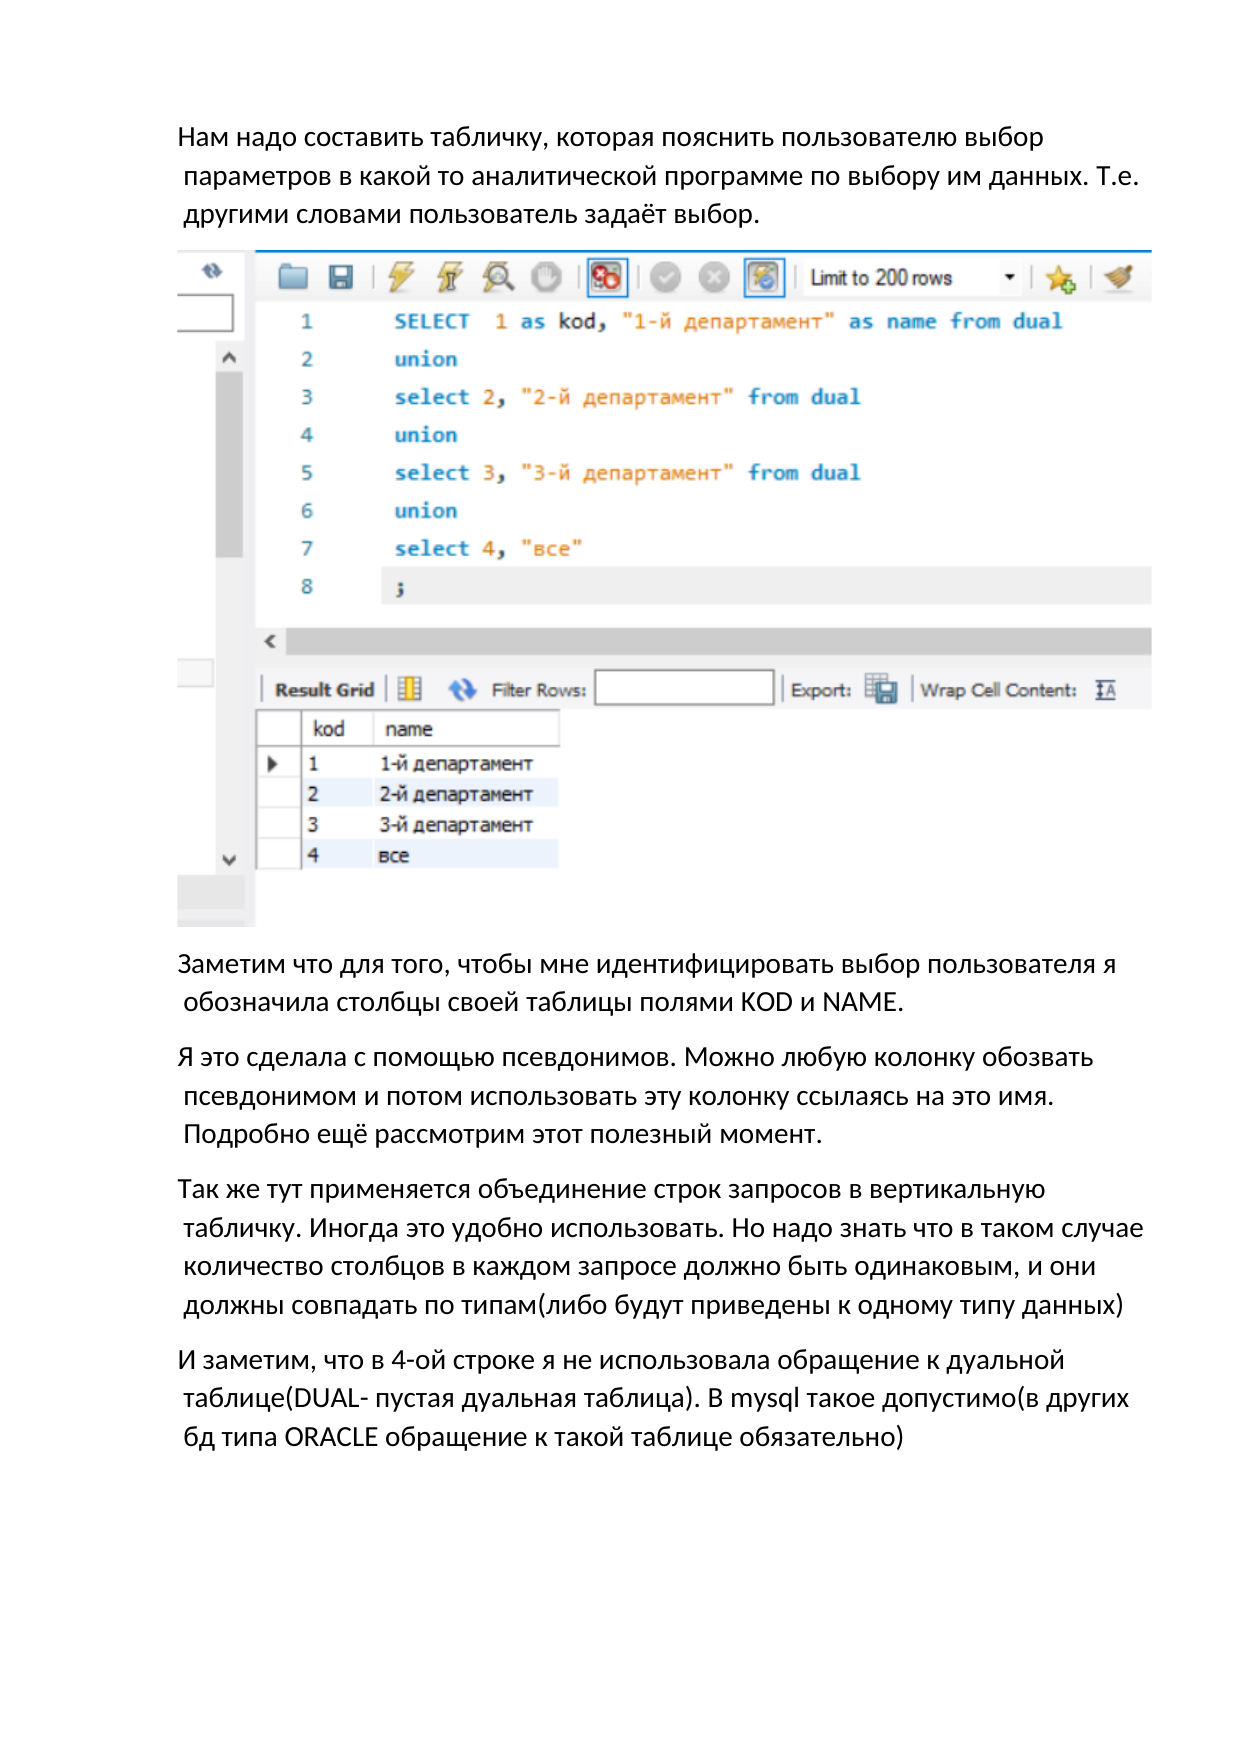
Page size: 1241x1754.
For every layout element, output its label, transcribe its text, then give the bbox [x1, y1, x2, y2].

text И заметим, что в 4-ой строке я не использовала обращение к дуальной таблице(DUAL- пустая дуальная таблица). В mysql такое допустимо(в других бд типа ORACLE обращение к такой таблице обязательно) [177, 1341, 1152, 1453]
text Заметим что для того, чтобы мне идентифицировать выбор пользователя я обозначила столбцы своей таблицы полями KOD и NAME. [177, 945, 1152, 1019]
picture [177, 250, 1152, 927]
text Я это сделала с помощью псевдонимов. Можно любую колонку обозвать псевдонимом и потом использовать эту колонку ссылаясь на это имя. Подробно ещё рассмотрим этот полезный момент. [177, 1038, 1152, 1151]
text Так же тут применяется объединение строк запросов в вертикальную табличку. Иногда это удобно использовать. Но надо знать что в таком случае количество столбцов в каждом запросе должно быть одинаковым, и они должны совпадать по типам(либо будут приведены к одному типу данных) [177, 1171, 1152, 1321]
text Нам надо составить табличку, которая пояснить пользователю выбор параметров в какой то аналитической программе по выбору им данных. Т.е. другими словами пользователь задаёт выбор. [177, 118, 1152, 231]
